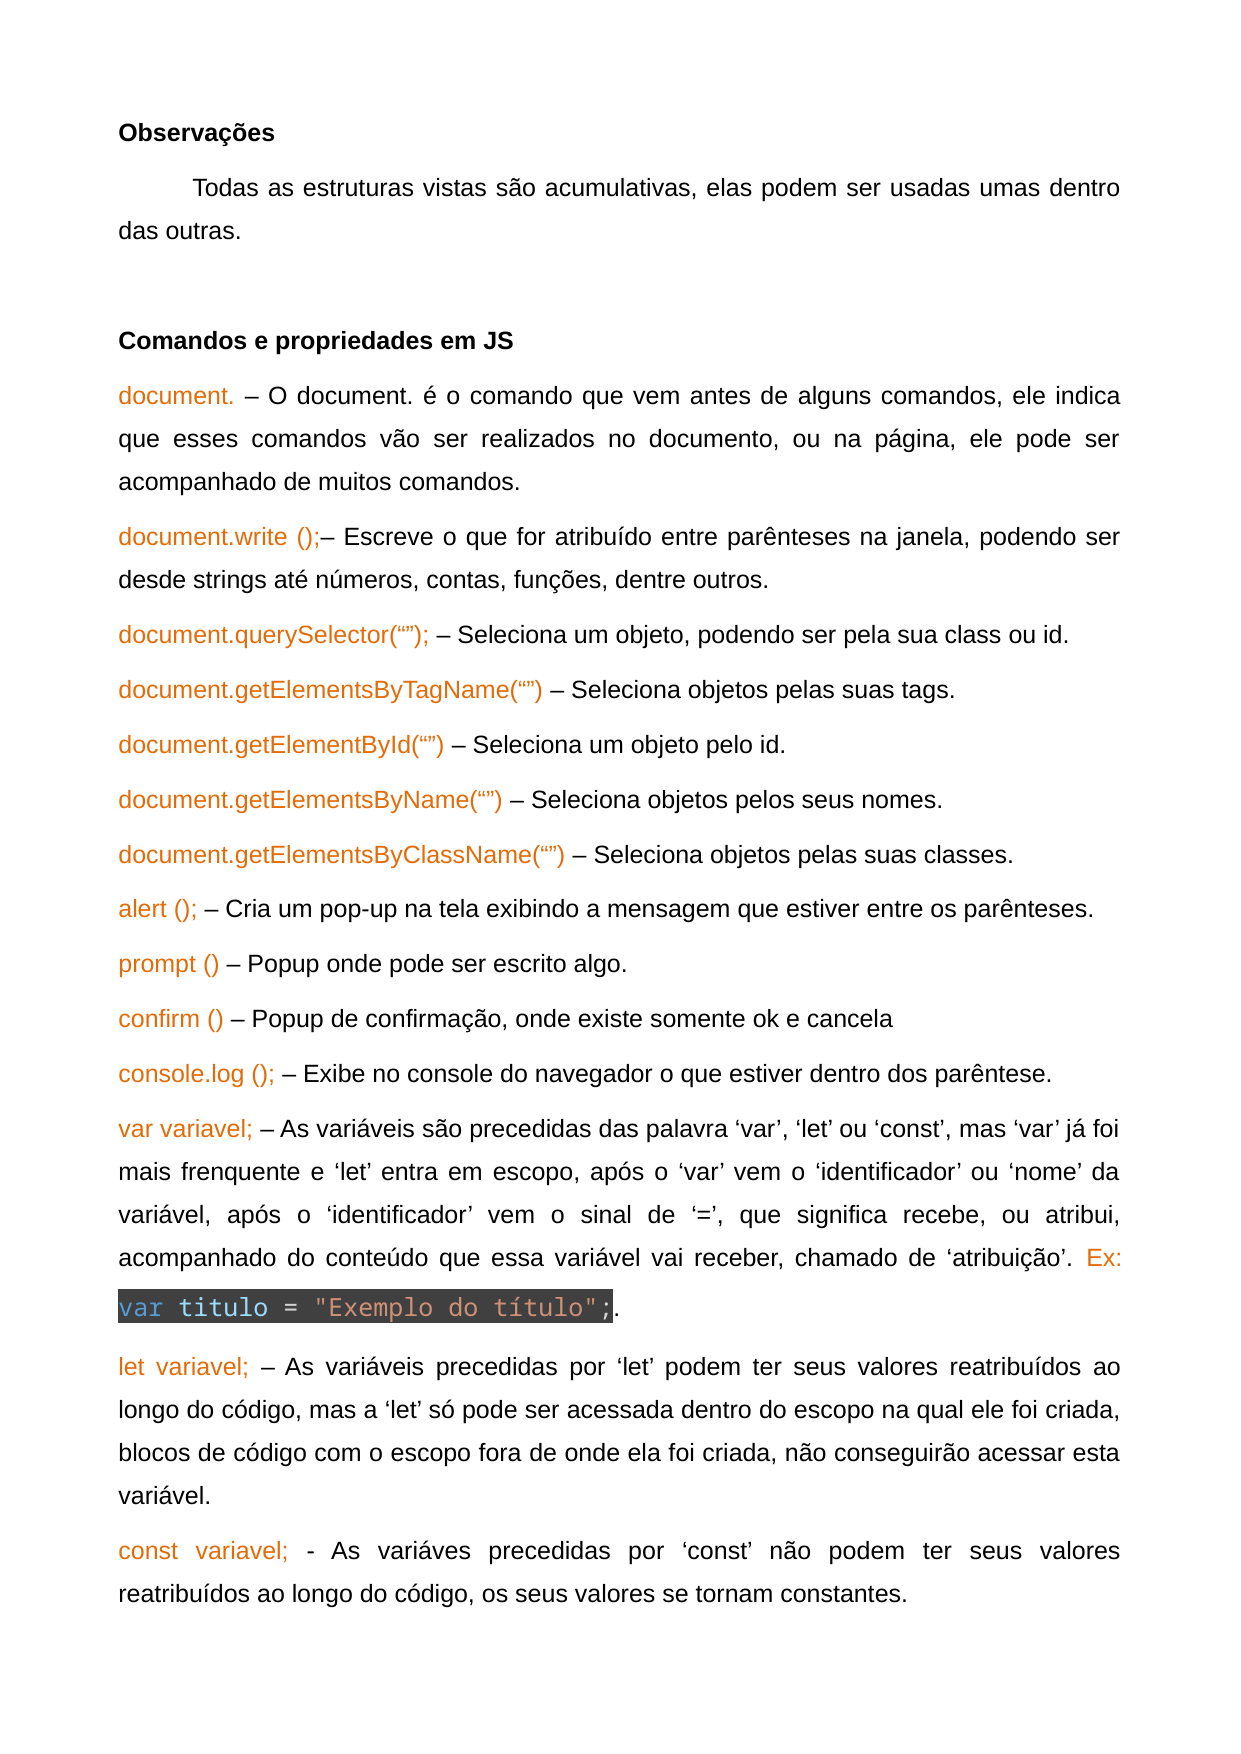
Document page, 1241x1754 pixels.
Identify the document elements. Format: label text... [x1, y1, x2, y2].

text document.querySelector(“”); – Seleciona um objeto, podendo ser pela sua class ou id. [118, 620, 1122, 649]
text document. – O document. é o comando que vem antes de alguns comandos, ele indica que esses comandos vão ser realizados no documento, ou na página, ele pode ser acompanhado de muitos comandos. [118, 381, 1122, 496]
text const variavel; - As variáves precedidas por ‘const’ não podem ter seus valores reatribuídos ao longo do código, os seus valores se tornam constantes. [118, 1536, 1122, 1608]
text document.getElementById(“”) – Seleciona um objeto pelo id. [118, 730, 1122, 758]
text Observações [118, 118, 1122, 147]
text confirm () – Popup de confirmação, onde existe somente ok e cancela [118, 1004, 1122, 1033]
text document.getElementsByTagName(“”) – Seleciona objetos pelas suas tags. [118, 675, 1122, 704]
text document.write ();– Escreve o que for atribuído entre parênteses na janela, podendo ser desde strings até números, contas, funções, dentre outros. [118, 522, 1122, 594]
text prompt () – Popup onde pode ser escrito algo. [118, 949, 1122, 978]
text var variavel; – As variáveis são precedidas das palavra ‘var’, ‘let’ ou ‘const’, mas ‘var’ já foi mais frenquente e ‘let’ entra em escopo, após o ‘var’ vem o ‘identificador’ ou ‘nome’ da variável, após o ‘identificador’ vem o sinal de ‘=’, que significa recebe, ou atribui, acompanhado do conteúdo que essa variável vai receber, chamado de ‘atribuição’. Ex: var titulo = "Exemplo do título";. [118, 1114, 1122, 1323]
text Todas as estruturas vistas são acumulativas, elas podem ser usadas umas dentro das outras. [118, 173, 1122, 245]
text let variavel; – As variáveis precedidas por ‘let’ podem ter seus valores reatribuídos ao longo do código, mas a ‘let’ só pode ser acessada dentro do escopo na qual ele foi criada, blocos de código com o escopo fora de onde ela foi criada, não conseguirão acessar esta variável. [118, 1352, 1122, 1510]
text alert (); – Cria um pop-up na tela exibindo a mensagem que estiver entre os parênteses. [118, 894, 1122, 923]
text document.getElementsByClassName(“”) – Seleciona objetos pelas suas classes. [118, 839, 1122, 868]
text Comandos e propriedades em JS [118, 326, 1122, 355]
text console.log (); – Exibe no console do navegador o que estiver dentro dos parêntese. [118, 1059, 1122, 1088]
text document.getElementsByName(“”) – Seleciona objetos pelos seus nomes. [118, 785, 1122, 813]
